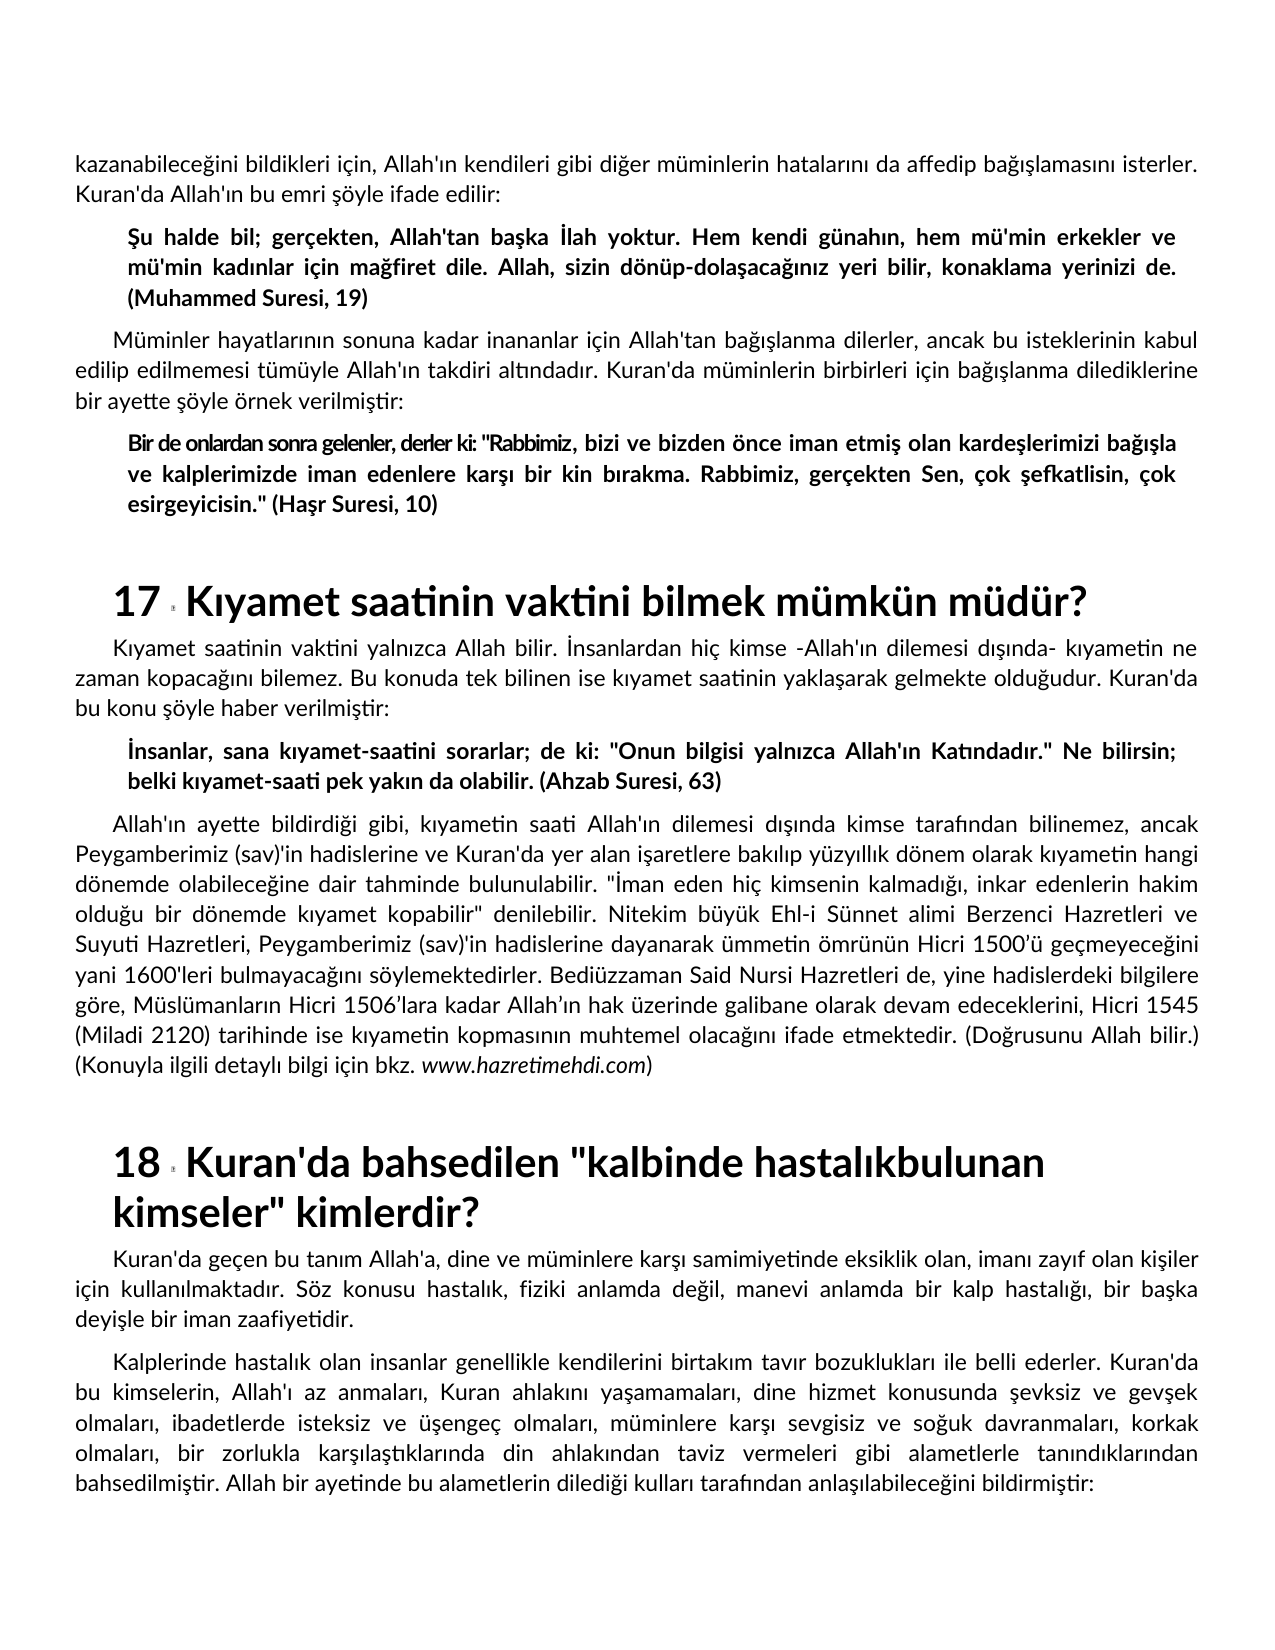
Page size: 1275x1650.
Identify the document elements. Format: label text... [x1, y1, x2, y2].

text Kuran'da geçen bu tanım Allah'a, dine ve müminlere karşı samimiyetinde eksiklik olan, imanı zayıf olan kişiler için kullanılmaktadır. Söz konusu hastalık, fiziki anlamda değil, manevi anlamda bir kalp hastalığı, bir başka deyişle bir iman zaafiyetidir. [75, 1245, 1200, 1333]
text Bir de onlardan sonra gelenler, derler ki: "Rabbimiz, bizi ve bizden önce iman etmiş olan kardeşlerimizi bağışla ve kalplerimizde iman edenlere karşı bir kin bırakma. Rabbimiz, gerçekten Sen, çok şefkatlisin, çok esirgeyicisin." (Haşr Suresi, 10) [127, 429, 1177, 517]
text Kıyamet saatinin vaktini yalnızca Allah bilir. İnsanlardan hiç kimse -Allah'ın dilemesi dışında- kıyametin ne zaman kopacağını bilemez. Bu konuda tek bilinen ise kıyamet saatinin yaklaşarak gelmekte olduğudur. Kuran'da bu konu şöyle haber verilmiştir: [75, 633, 1200, 721]
text Müminler hayatlarının sonuna kadar inananlar için Allah'tan bağışlanma dilerler, ancak bu isteklerinin kabul edilip edilmemesi tümüyle Allah'ın takdiri altındadır. Kuran'da müminlerin birbirleri için bağışlanma dilediklerine bir ayette şöyle örnek verilmiştir: [75, 326, 1200, 414]
text İnsanlar, sana kıyamet-saatini sorarlar; de ki: "Onun bilgisi yalnızca Allah'ın Katındadır." Ne bilirsin; belki kıyamet-saati pek yakın da olabilir. (Ahzab Suresi, 63) [127, 736, 1177, 794]
text kazanabileceğini bildikleri için, Allah'ın kendileri gibi diğer müminlerin hatalarını da affedip bağışlamasını isterler. Kuran'da Allah'ın bu emri şöyle ifade edilir: [75, 150, 1200, 208]
text Allah'ın ayette bildirdiği gibi, kıyametin saati Allah'ın dilemesi dışında kimse tarafından bilinemez, ancak Peygamberimiz (sav)'in hadislerine ve Kuran'da yer alan işaretlere bakılıp yüzyıllık dönem olarak kıyametin hangi dönemde olabileceğine dair tahminde bulunulabilir. "İman eden hiç kimsenin kalmadığı, inkar edenlerin hakim olduğu bir dönemde kıyamet kopabilir" denilebilir. Nitekim büyük Ehl-i Sünnet alimi Berzenci Hazretleri ve Suyuti Hazretleri, Peygamberimiz (sav)'in hadislerine dayanarak ümmetin ömrünün Hicri 1500’ü geçmeyeceğini yani 1600'leri bulmayacağını söylemektedirler. Bediüzzaman Said Nursi Hazretleri de, yine hadislerdeki bilgilere göre, Müslümanların Hicri 1506’lara kadar Allah’ın hak üzerinde galibane olarak devam edeceklerini, Hicri 1545 (Miladi 2120) tarihinde ise kıyametin kopmasının muhtemel olacağını ifade etmektedir. (Doğrusunu Allah bilir.) (Konuyla ilgili detaylı bilgi için bkz. www.hazretimehdi.com) [75, 809, 1200, 1078]
subtitle 17  Kıyamet saatinin vaktini bilmek mümkün müdür? [112, 575, 1200, 625]
text Şu halde bil; gerçekten, Allah'tan başka İlah yoktur. Hem kendi günahın, hem mü'min erkekler ve mü'min kadınlar için mağfiret dile. Allah, sizin dönüp-dolaşacağınız yeri bilir, konaklama yerinizi de. (Muhammed Suresi, 19) [127, 223, 1177, 311]
subtitle 18  Kuran'da bahsedilen "kalbinde hastalıkbulunan kimseler" kimlerdir? [112, 1136, 1200, 1236]
text Kalplerinde hastalık olan insanlar genellikle kendilerini birtakım tavır bozuklukları ile belli ederler. Kuran'da bu kimselerin, Allah'ı az anmaları, Kuran ahlakını yaşamamaları, dine hizmet konusunda şevksiz ve gevşek olmaları, ibadetlerde isteksiz ve üşengeç olmaları, müminlere karşı sevgisiz ve soğuk davranmaları, korkak olmaları, bir zorlukla karşılaştıklarında din ahlakından taviz vermeleri gibi alametlerle tanındıklarından bahsedilmiştir. Allah bir ayetinde bu alametlerin dilediği kulları tarafından anlaşılabileceğini bildirmiştir: [75, 1348, 1200, 1496]
